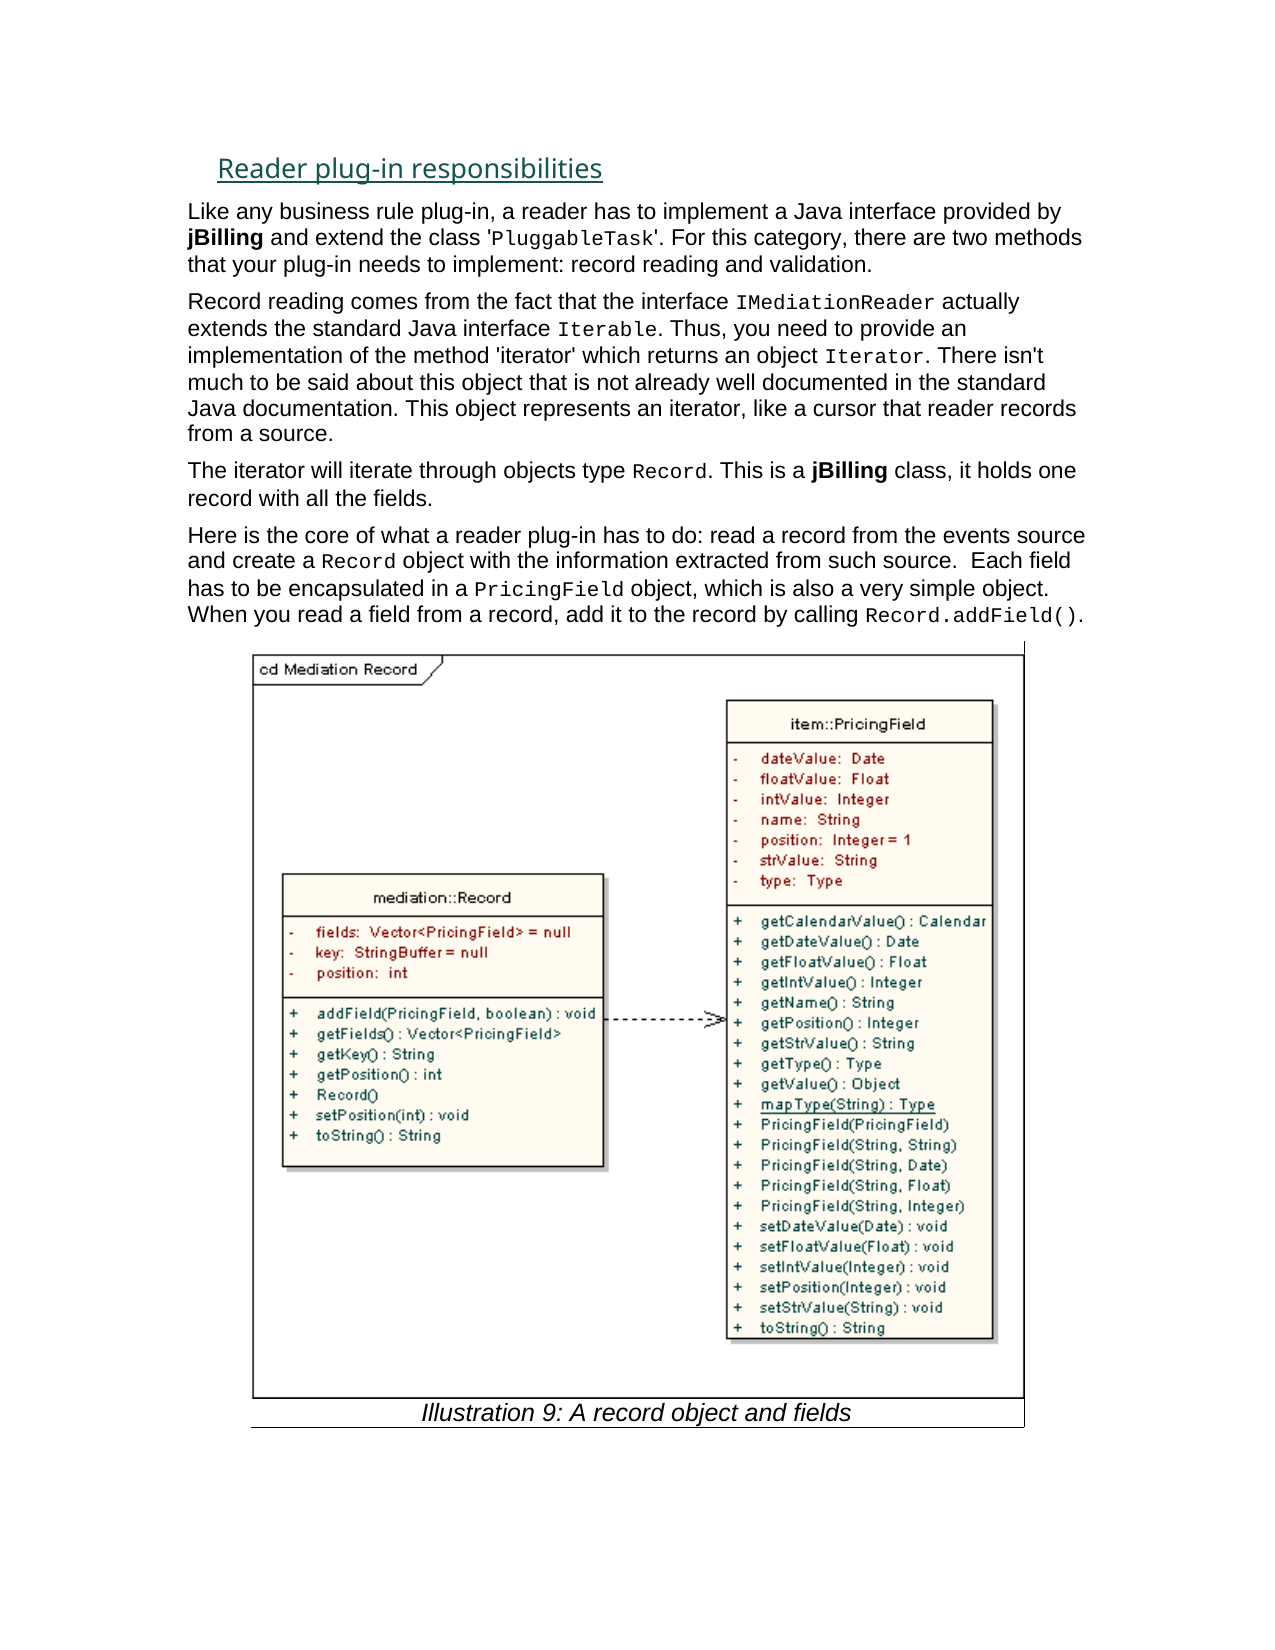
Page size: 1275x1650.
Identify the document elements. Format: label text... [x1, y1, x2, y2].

text The iterator will iterate through objects type Record. This is a jBilling class, it holds one record with all the fields. [187, 458, 1087, 511]
text Record reading comes from the fact that the interface IMediationReader actually extends the standard Java interface Iterable. Thus, you need to provide an implementation of the method 'iterator' which returns an object Iterator. There isn't much to be said about this object that is not already well documented in the standard Java documentation. This object represents an iterator, like a cursor that reader records from a source. [187, 289, 1087, 446]
text Illustration 9: A record object and fields [251, 1399, 1024, 1427]
text Like any business rule plug-in, a reader has to implement a Java interface provided by jBilling and extend the class 'PluggableTask'. For this category, there are two methods that your plug-in needs to implement: record reading and validation. [187, 199, 1087, 277]
text Here is the core of what a reader plug-in has to do: read a record from the events source and create a Record object with the information extracted from such source. Each field has to be encapsulated in a PricingField object, which is also a very simple object. When you read a field from a record, add it to the record by calling Record.addField(). [187, 523, 1087, 629]
subtitle Reader plug-in responsibilities [217, 150, 1087, 187]
picture [251, 653, 1025, 1399]
